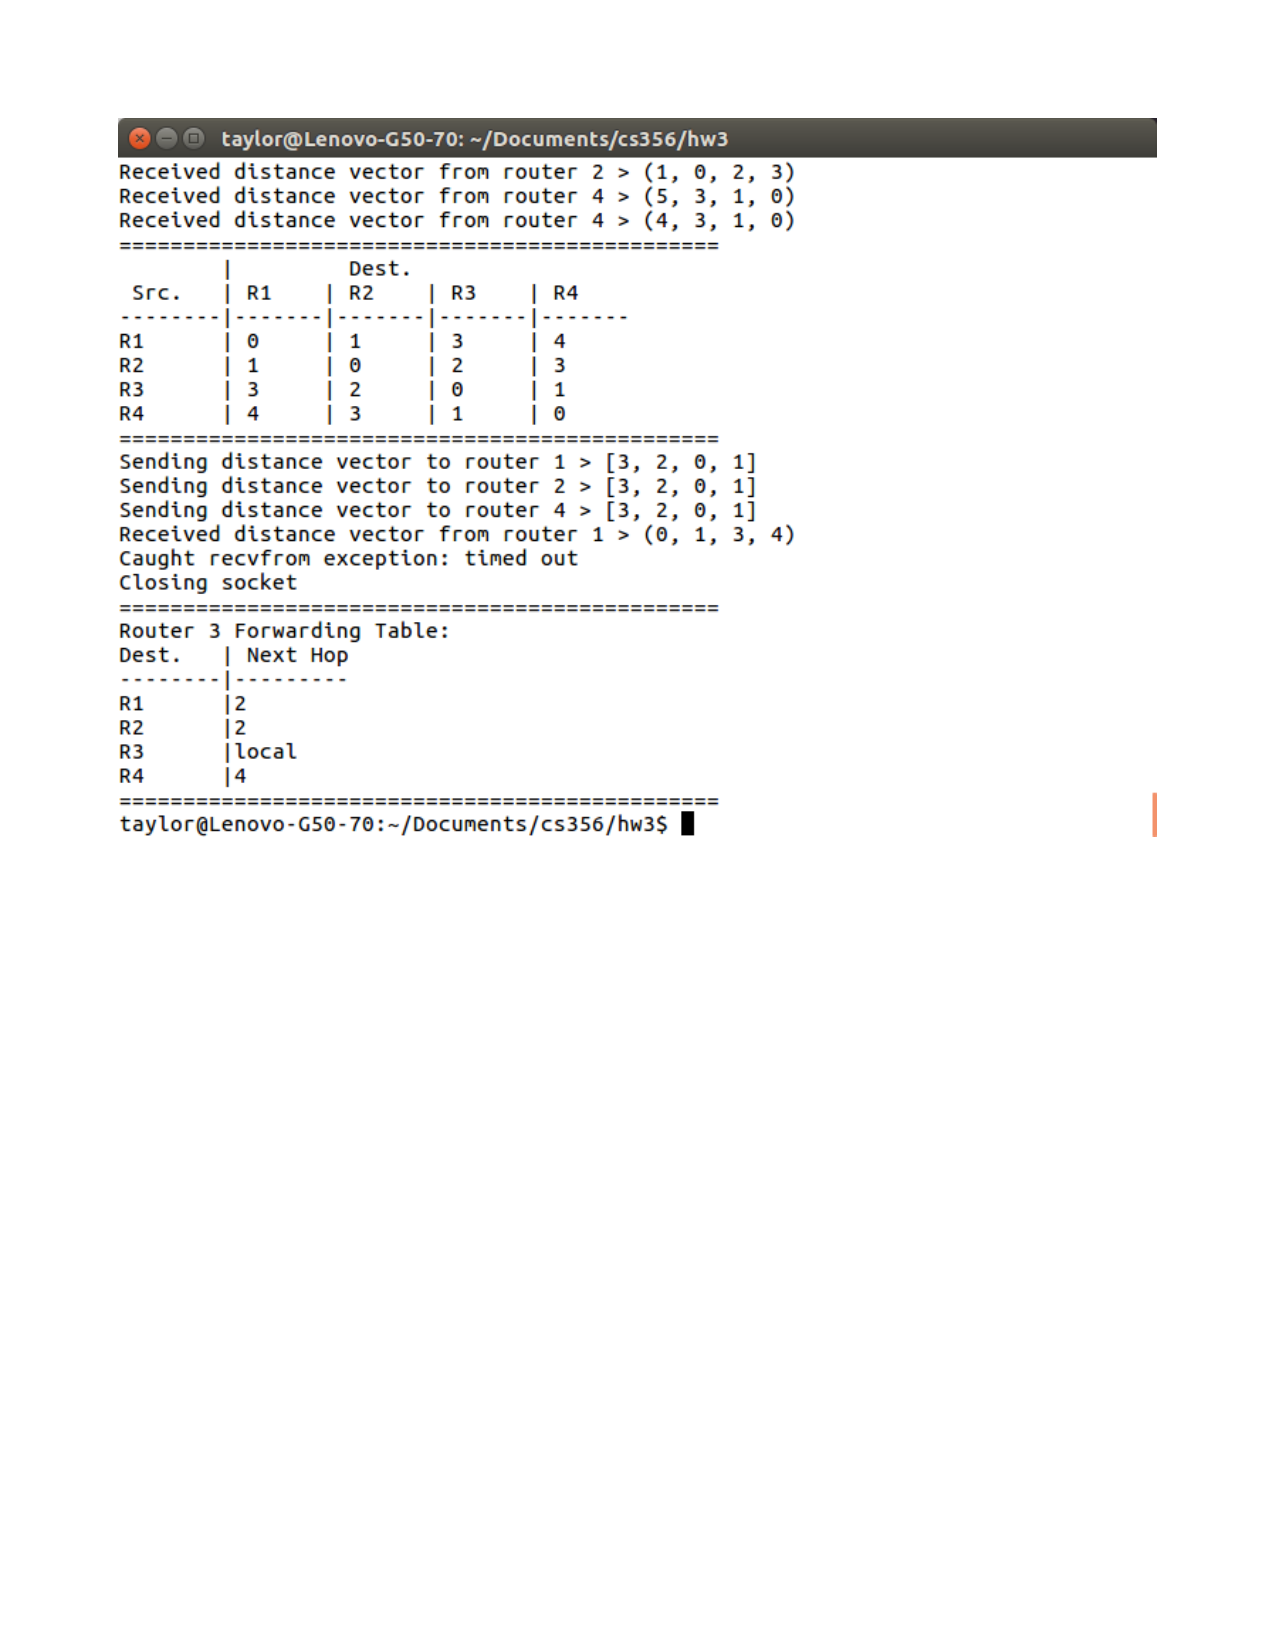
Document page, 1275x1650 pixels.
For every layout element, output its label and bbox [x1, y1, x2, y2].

picture [118, 118, 1157, 837]
